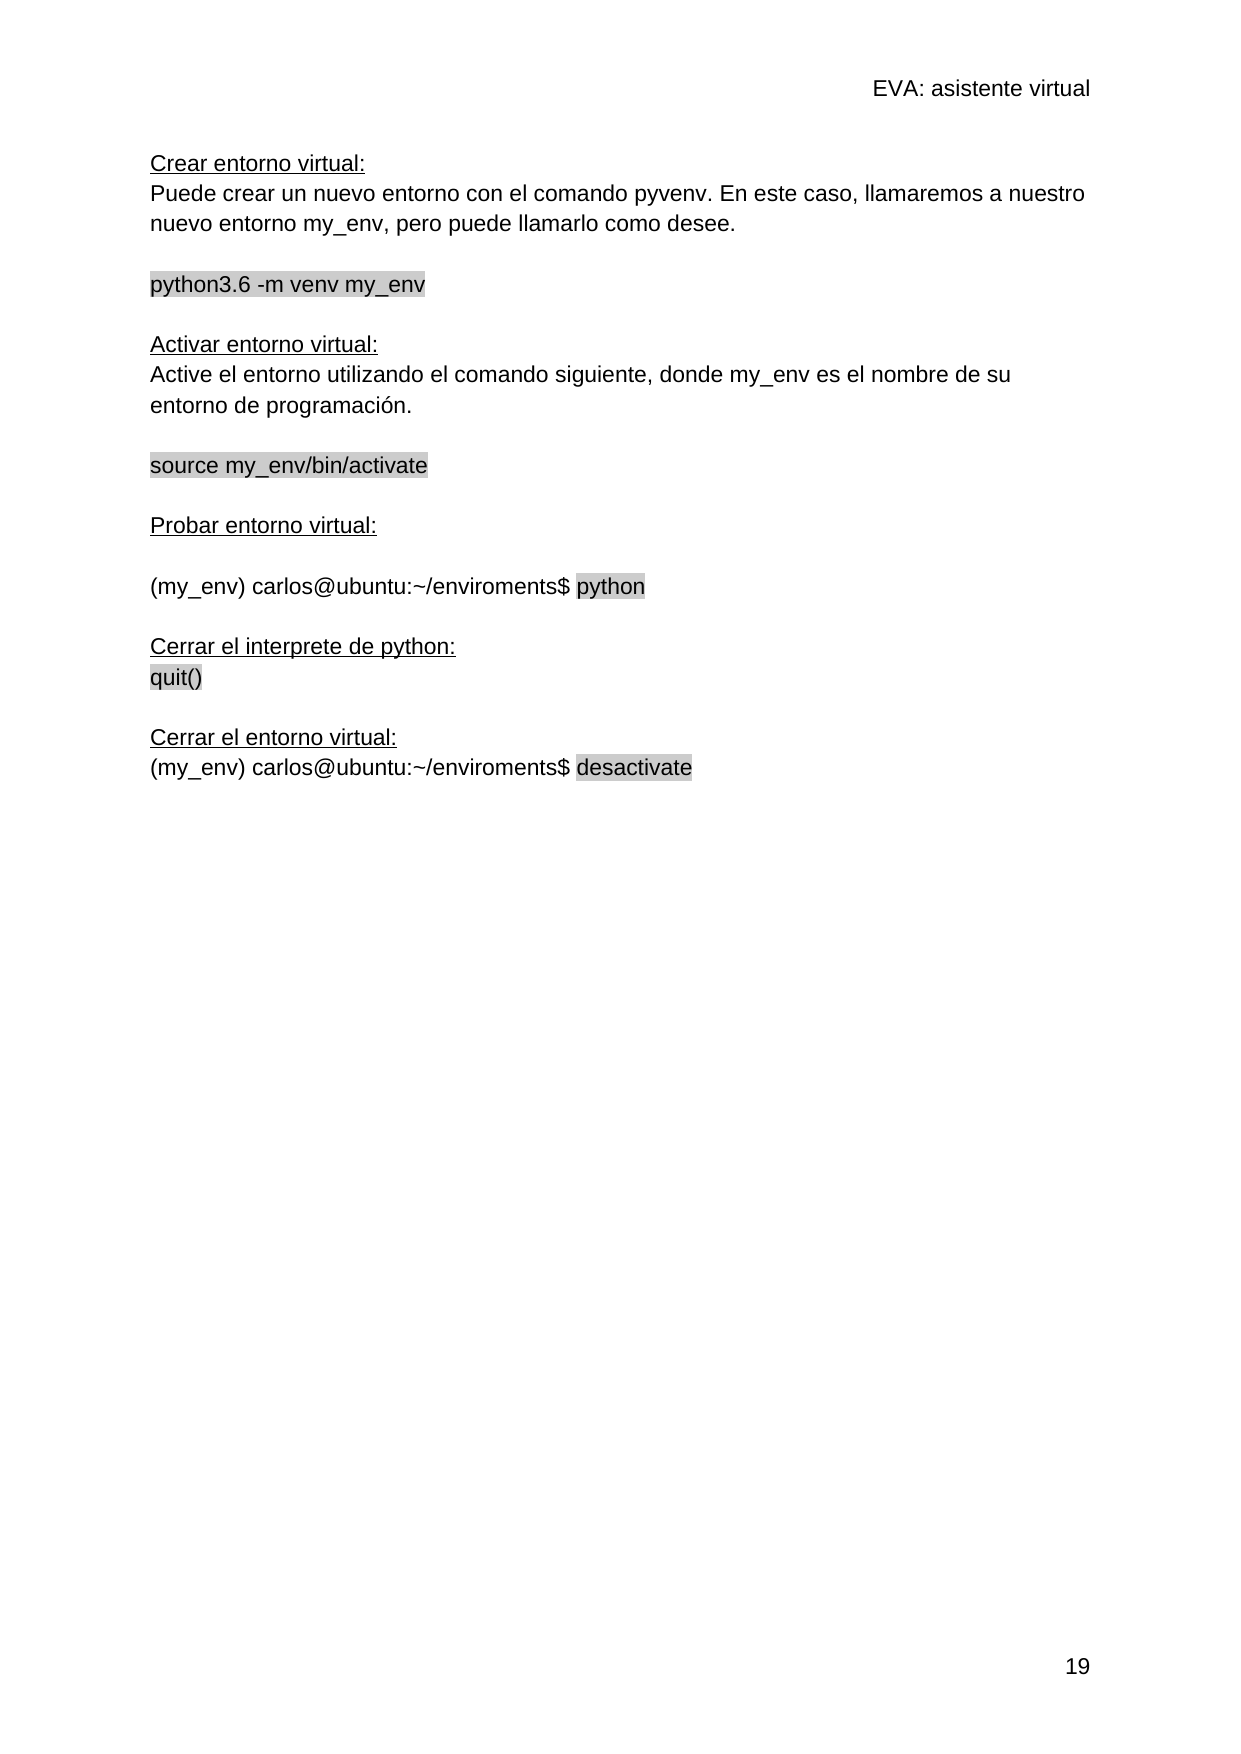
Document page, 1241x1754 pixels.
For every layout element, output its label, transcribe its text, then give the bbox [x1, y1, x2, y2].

text Probar entorno virtual: [150, 512, 1090, 539]
text Activar entorno virtual: [150, 331, 1090, 358]
text quit() [150, 663, 1090, 690]
text Cerrar el entorno virtual: [150, 724, 1090, 750]
text source my_env/bin/activate [150, 452, 1090, 478]
text Active el entorno utilizando el comando siguiente, donde my_env es el nombre de su entorno de programación. [150, 361, 1090, 418]
text Cerrar el interprete de python: [150, 633, 1090, 660]
text python3.6 -m venv my_env [150, 271, 1090, 297]
text Crear entorno virtual: [150, 150, 1090, 176]
text Puede crear un nuevo entorno con el comando pyvenv. En este caso, llamaremos a nuestro nuevo entorno my_env, pero puede llamarlo como desee. [150, 180, 1090, 237]
text (my_env) carlos@ubuntu:~/enviroments$ desactivate [150, 754, 1090, 781]
text (my_env) carlos@ubuntu:~/enviroments$ python [150, 573, 1090, 599]
